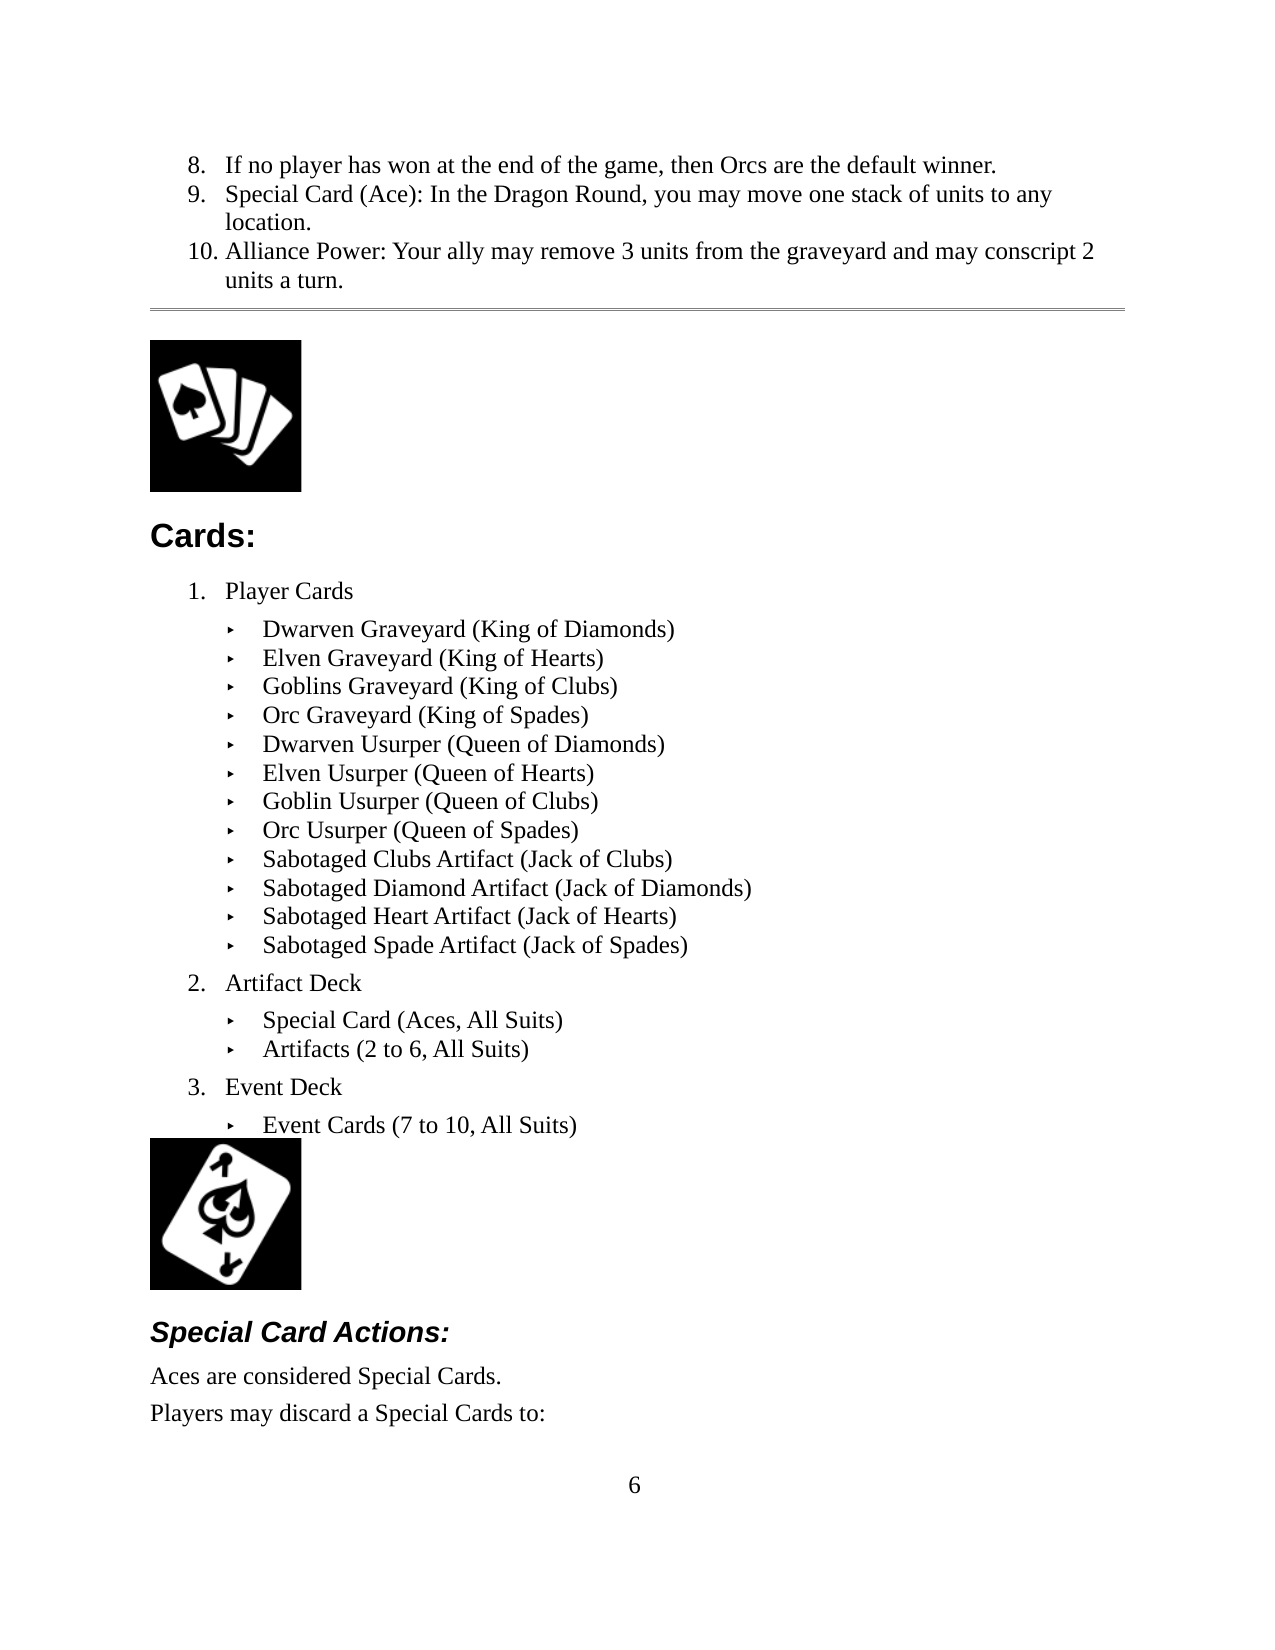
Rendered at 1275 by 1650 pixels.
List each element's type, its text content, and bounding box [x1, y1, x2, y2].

list Special Card (Ace): In the Dragon Round, you may move one stack of units to any location. [187, 179, 1125, 236]
list Orc Graveyard (King of Spades) [225, 700, 1125, 729]
subtitle Cards: [150, 516, 1125, 555]
list Elven Usurper (Queen of Hearts) [225, 758, 1125, 786]
list Elven Graveyard (King of Hearts) [225, 643, 1125, 671]
list Sabotaged Diamond Artifact (Jack of Diamonds) [225, 873, 1125, 901]
picture [150, 340, 302, 492]
list If no player has won at the end of the game, then Orcs are the default winner. [187, 150, 1125, 179]
list Dwarven Usurper (Queen of Diamonds) [225, 729, 1125, 758]
list Sabotaged Heart Artifact (Jack of Hearts) [225, 901, 1125, 930]
list Sabotaged Clubs Artifact (Jack of Clubs) [225, 844, 1125, 873]
list Alliance Power: Your ally may remove 3 units from the graveyard and may conscript 2 units a turn. [187, 236, 1125, 294]
list Artifacts (2 to 6, All Suits) [225, 1034, 1125, 1063]
list Player Cards [187, 576, 1125, 605]
list Event Deck [187, 1072, 1125, 1101]
list Orc Usurper (Queen of Spades) [225, 815, 1125, 844]
list Artifact Deck [187, 968, 1125, 997]
list Goblins Graveyard (King of Clubs) [225, 671, 1125, 700]
picture [150, 1138, 302, 1290]
text Players may discard a Special Cards to: [150, 1398, 1125, 1427]
list Special Card (Aces, All Suits) [225, 1006, 1125, 1034]
list Sabotaged Spade Artifact (Jack of Spades) [225, 930, 1125, 959]
list Event Cards (7 to 10, All Suits) [225, 1110, 1125, 1138]
list Dwarven Graveyard (King of Diamonds) [225, 614, 1125, 643]
list Goblin Usurper (Queen of Clubs) [225, 786, 1125, 815]
subtitle Special Card Actions: [150, 1315, 1125, 1348]
text Aces are considered Special Cards. [150, 1361, 1125, 1389]
